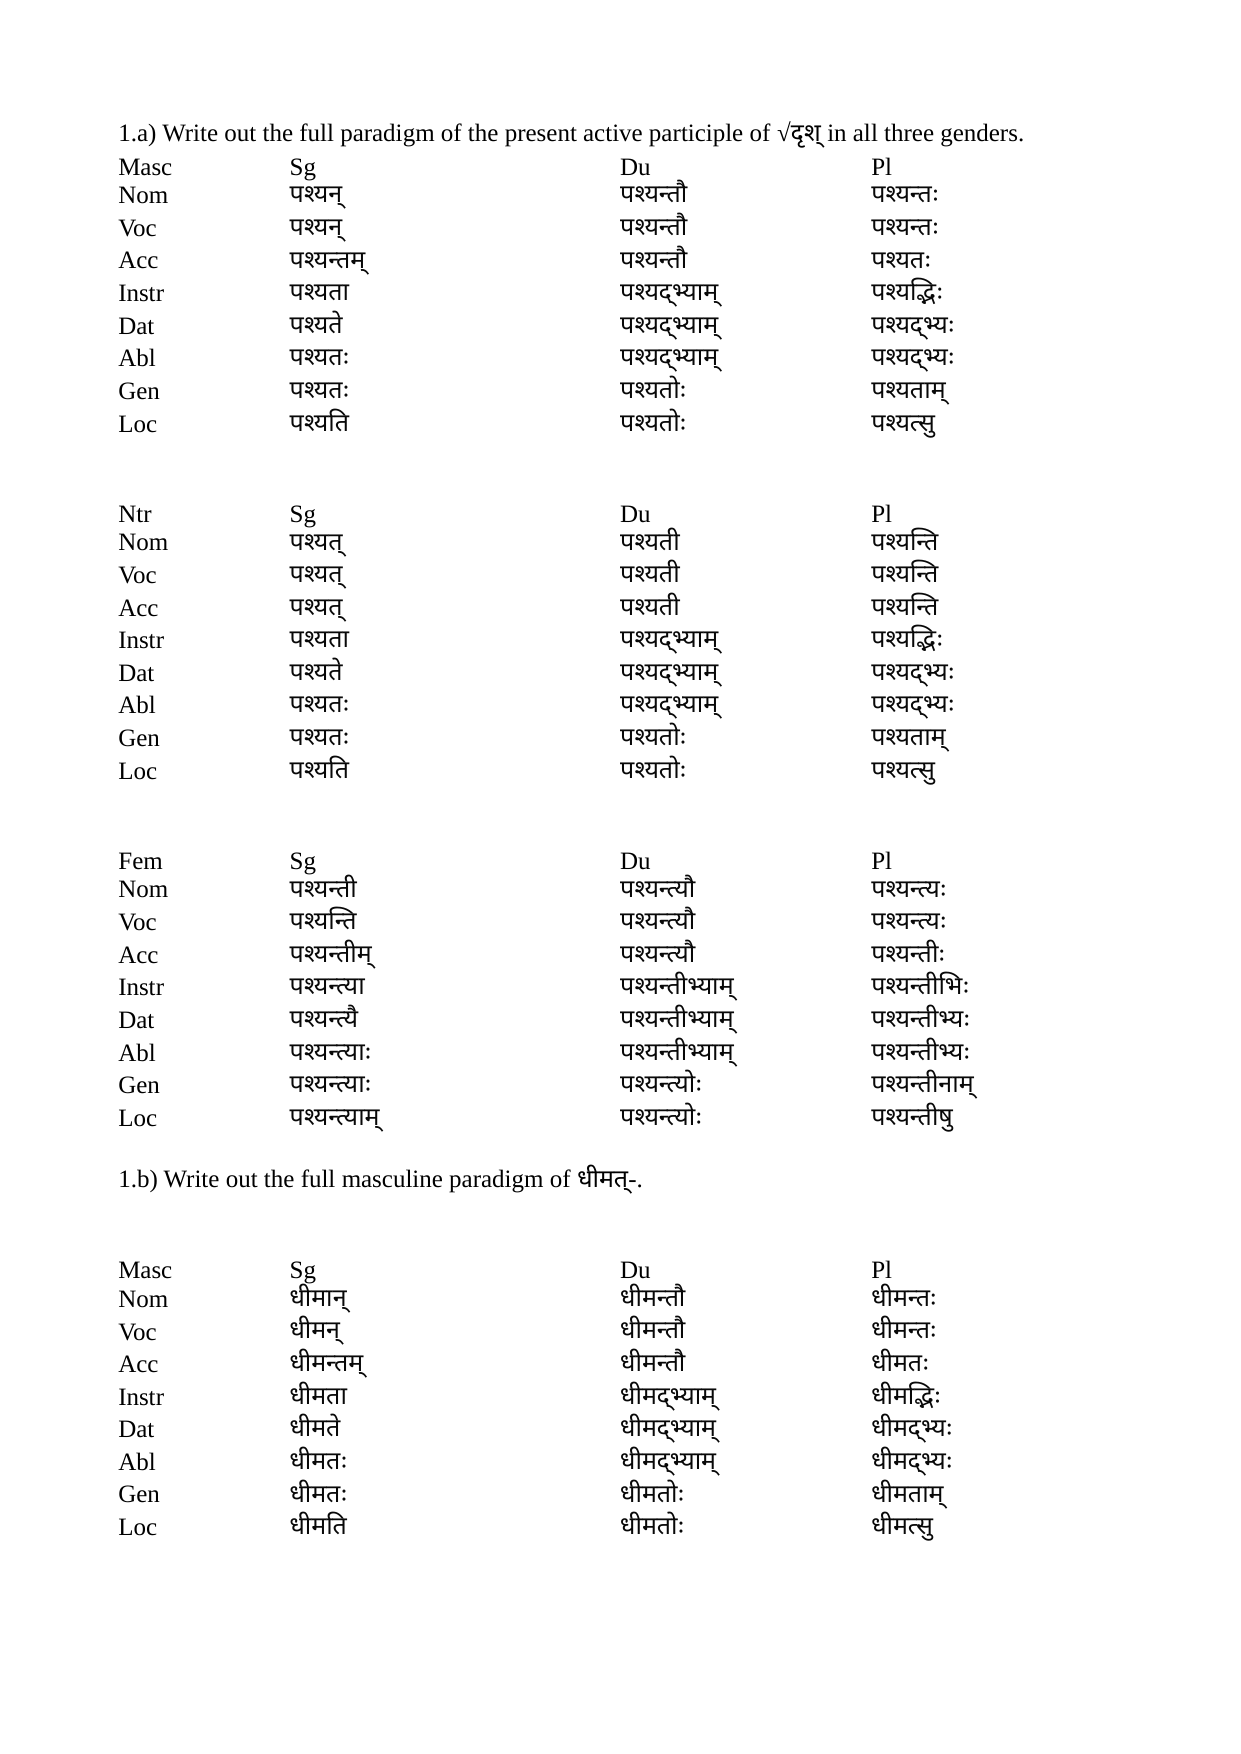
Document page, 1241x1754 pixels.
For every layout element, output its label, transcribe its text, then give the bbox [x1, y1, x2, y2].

table_cell Instr [118, 1382, 289, 1414]
table_cell Dat [118, 658, 289, 691]
table_cell Gen [118, 376, 289, 409]
text 1.b) Write out the full masculine paradigm of धीमत्-. [118, 1164, 1122, 1198]
table_cell Abl [118, 1447, 289, 1479]
table_cell Acc [118, 940, 289, 972]
table_cell Loc [118, 1512, 289, 1545]
table_header Masc [118, 1255, 289, 1284]
table_cell Gen [118, 1070, 289, 1103]
text 1.a) Write out the full paradigm of the present active participle of √दृश् in all three genders. [118, 118, 1122, 152]
table_header Du [620, 846, 871, 874]
table_cell Nom [118, 875, 289, 907]
table_header Pl [871, 499, 1122, 527]
table_cell Nom [118, 528, 289, 560]
table_header Du [620, 1255, 871, 1284]
table_header Fem [118, 846, 289, 874]
table_cell Loc [118, 756, 289, 788]
table_cell Instr [118, 625, 289, 658]
table_cell Dat [118, 1005, 289, 1038]
table_header Pl [871, 1255, 1122, 1284]
table_header Sg [289, 1255, 620, 1284]
table_cell Abl [118, 691, 289, 723]
table_header Sg [289, 499, 620, 527]
table_cell Voc [118, 1317, 289, 1349]
table_cell Acc [118, 593, 289, 625]
table_cell Nom [118, 1284, 289, 1317]
table_header Pl [871, 152, 1122, 180]
table_cell Acc [118, 246, 289, 278]
table_cell Abl [118, 344, 289, 376]
table_cell Loc [118, 409, 289, 441]
table_cell Voc [118, 213, 289, 246]
table_cell Abl [118, 1038, 289, 1070]
table_cell Gen [118, 1480, 289, 1512]
table_header Du [620, 152, 871, 180]
table_header Masc [118, 152, 289, 180]
table_header Sg [289, 846, 620, 874]
table_cell Dat [118, 311, 289, 343]
table_header Du [620, 499, 871, 527]
table_cell Instr [118, 973, 289, 1005]
table_cell Gen [118, 723, 289, 756]
table_cell Loc [118, 1103, 289, 1135]
table_cell Nom [118, 180, 289, 213]
table_cell Dat [118, 1414, 289, 1447]
table_cell Instr [118, 278, 289, 311]
table_cell Voc [118, 560, 289, 593]
table_header Ntr [118, 499, 289, 527]
table_cell Acc [118, 1349, 289, 1382]
table_header Sg [289, 152, 620, 180]
table_header Pl [871, 846, 1122, 874]
table_cell Voc [118, 907, 289, 940]
